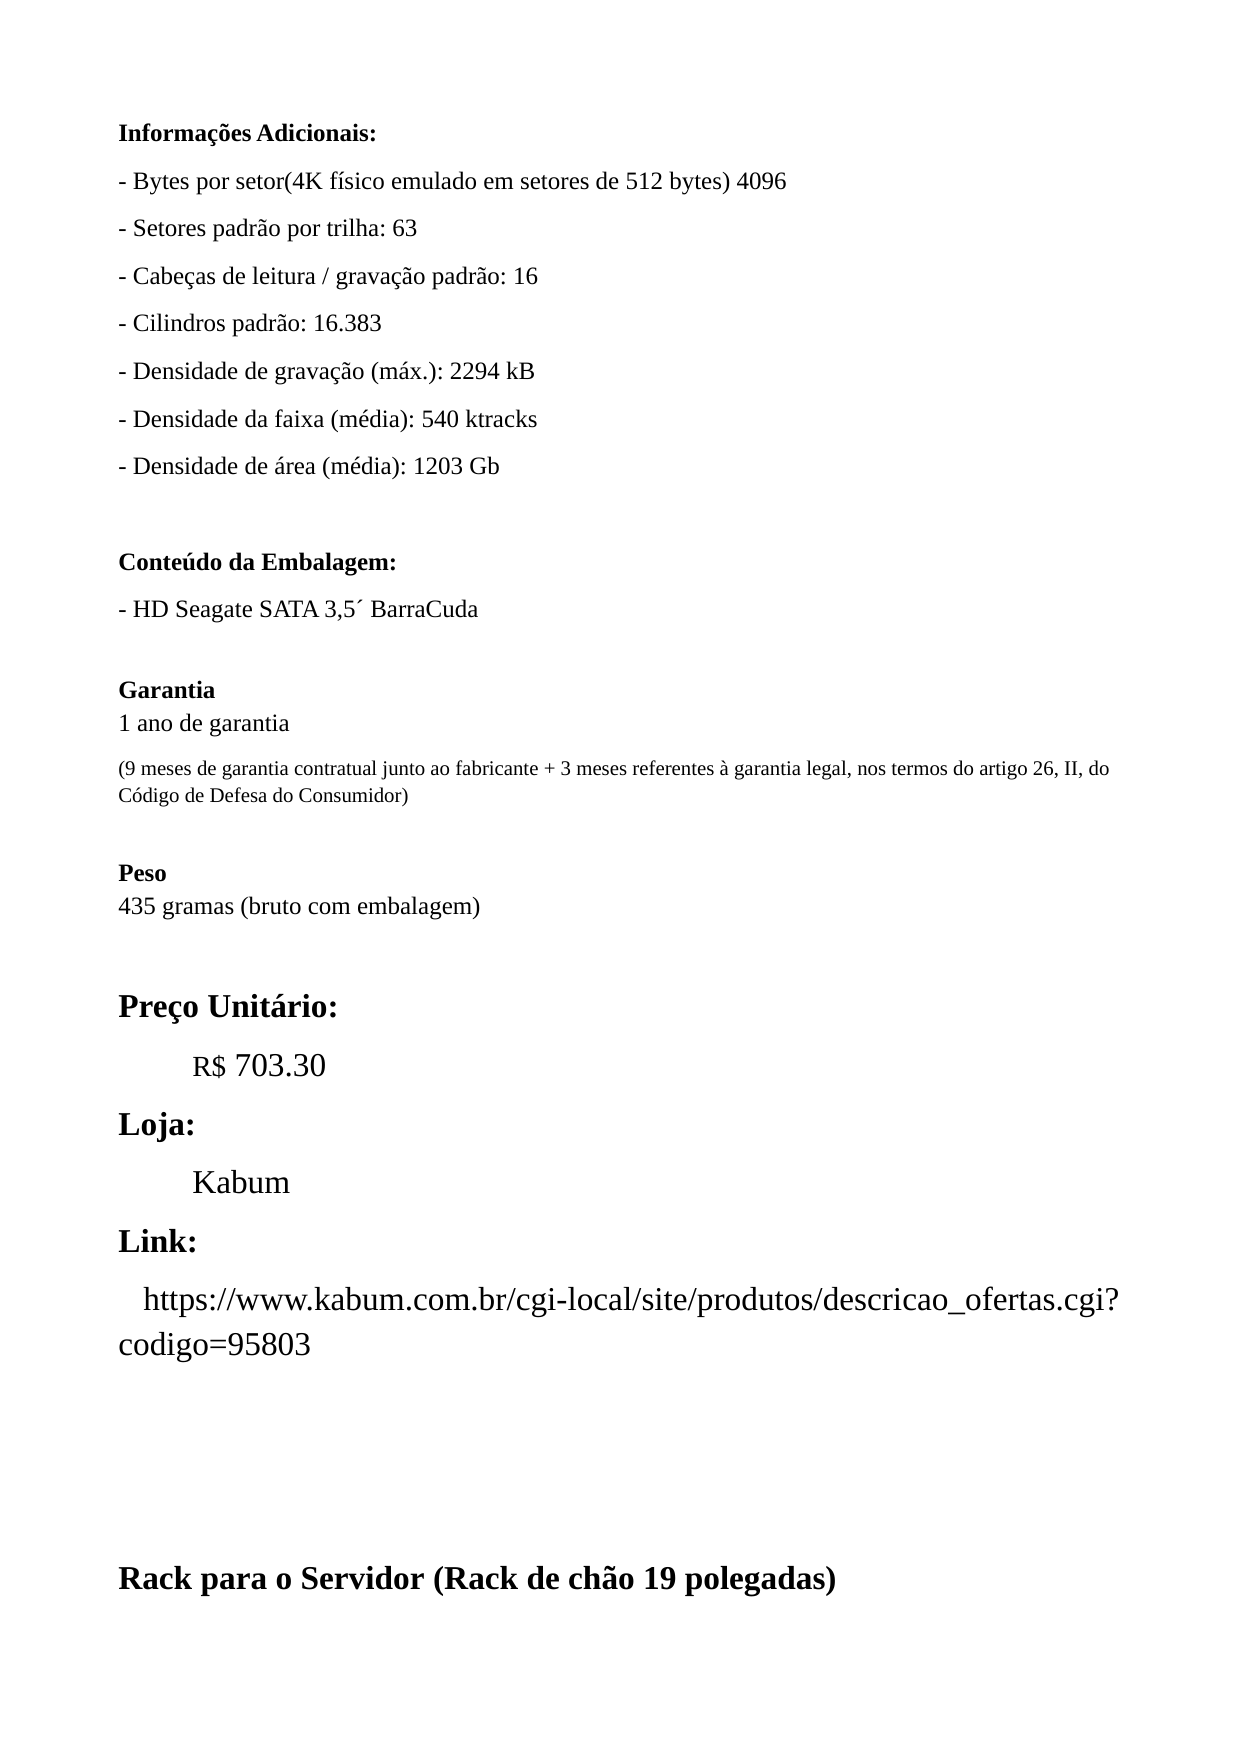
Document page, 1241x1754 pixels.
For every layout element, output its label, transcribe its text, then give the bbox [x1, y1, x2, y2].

text https://www.kabum.com.br/cgi-local/site/produtos/descricao_ofertas.cgi?codigo=95803 [118, 1280, 1122, 1362]
text - Densidade de área (média): 1203 Gb [118, 451, 1122, 480]
text Link: [118, 1221, 1122, 1259]
text - Densidade de gravação (máx.): 2294 kB [118, 356, 1122, 385]
text R$ 703.30 [118, 1045, 1122, 1083]
text - Setores padrão por trilha: 63 [118, 213, 1122, 242]
text Informações Adicionais: [118, 118, 1122, 147]
text - HD Seagate SATA 3,5´ BarraCuda [118, 594, 1122, 623]
text Preço Unitário: [118, 986, 1122, 1025]
text - Densidade da faixa (média): 540 ktracks [118, 404, 1122, 432]
text (9 meses de garantia contratual junto ao fabricante + 3 meses referentes à garantia legal, nos termos do artigo 26, II, do Código de Defesa do Consumidor) [118, 755, 1122, 807]
text Conteúdo da Embalagem: [118, 547, 1122, 575]
text Rack para o Servidor (Rack de chão 19 polegadas) [118, 1558, 1122, 1597]
text Loja: [118, 1104, 1122, 1142]
text Kabum [118, 1162, 1122, 1201]
text Garantia 1 ano de garantia [118, 642, 1122, 737]
text - Cilindros padrão: 16.383 [118, 308, 1122, 337]
text - Cabeças de leitura / gravação padrão: 16 [118, 261, 1122, 290]
text - Bytes por setor(4K físico emulado em setores de 512 bytes) 4096 [118, 166, 1122, 194]
text Peso 435 gramas (bruto com embalagem) [118, 825, 1122, 920]
